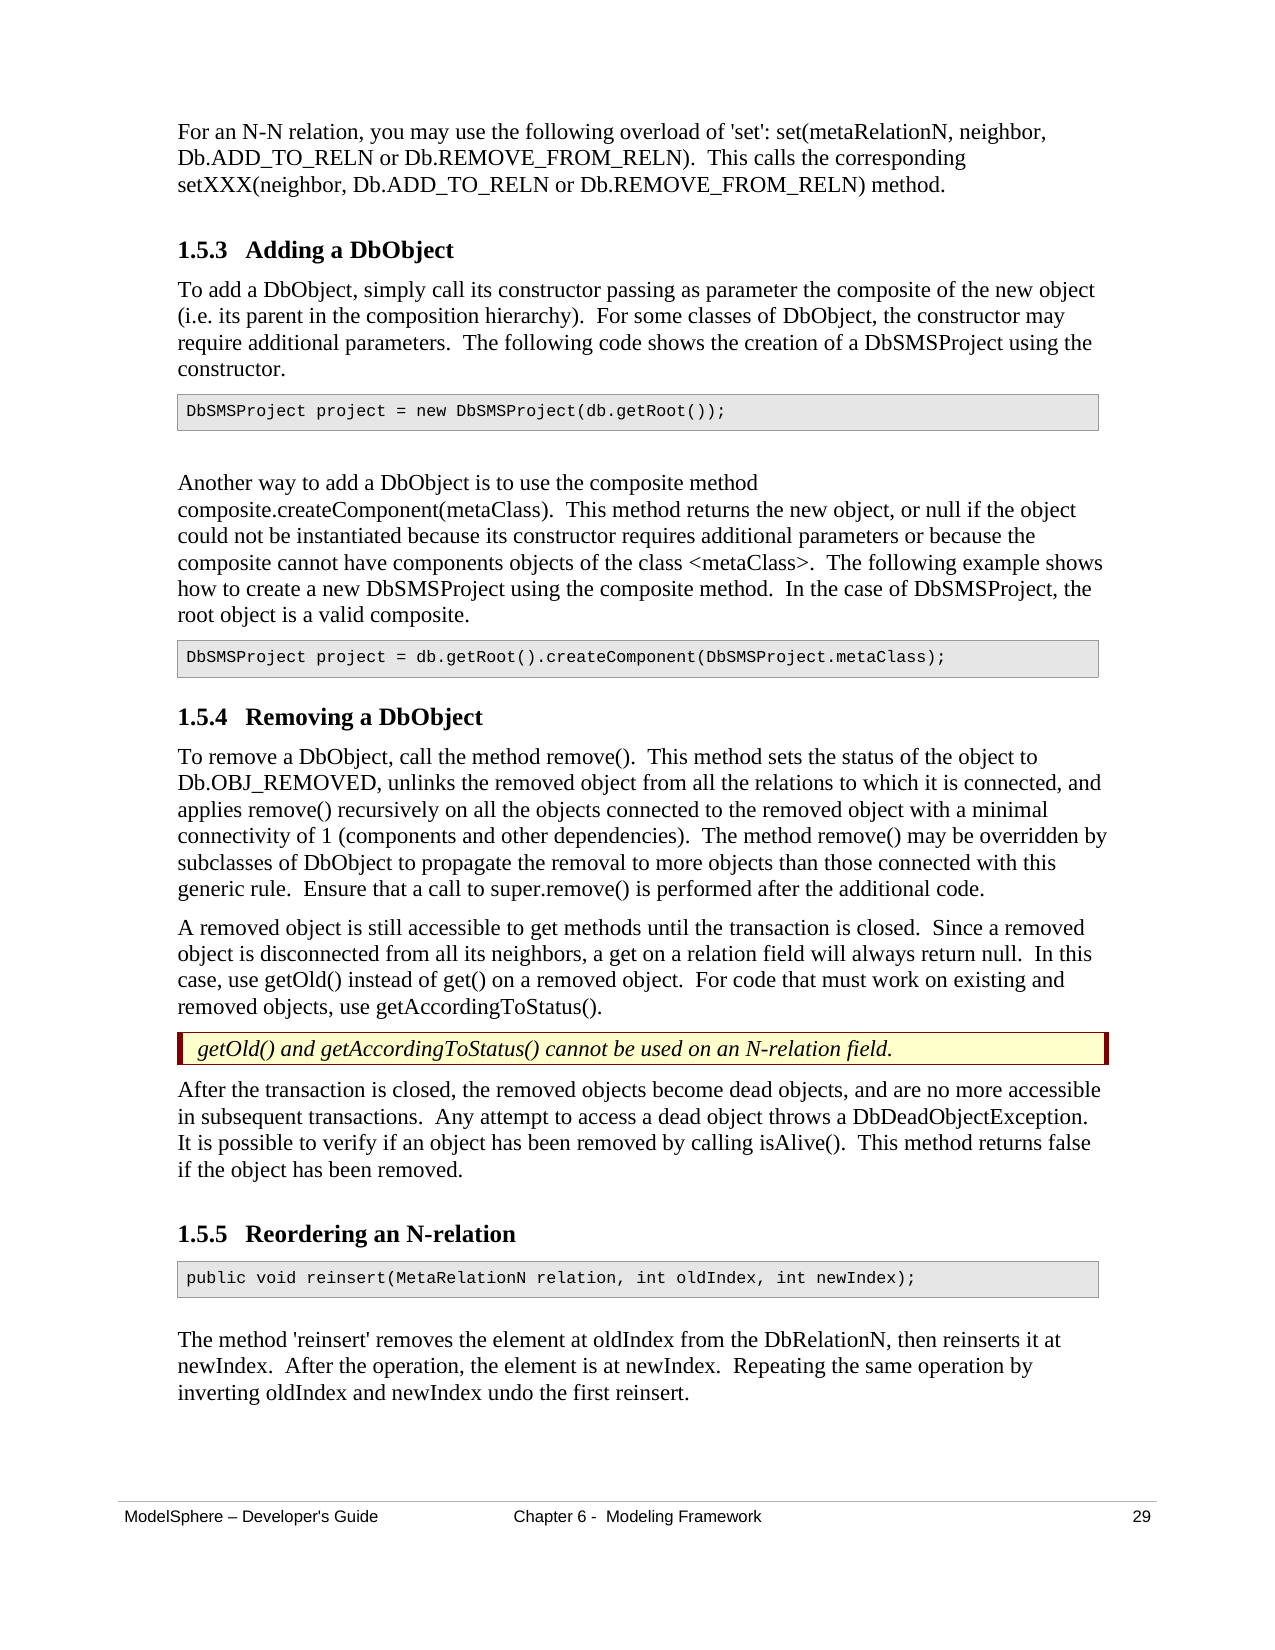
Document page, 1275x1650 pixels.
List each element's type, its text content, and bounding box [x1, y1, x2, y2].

text public void reinsert(MetaRelationN relation, int oldIndex, int newIndex); [178, 1262, 1098, 1297]
text To remove a DbObject, call the method remove(). This method sets the status of the object to Db.OBJ_REMOVED, unlinks the removed object from all the relations to which it is connected, and applies remove() recursively on all the objects connected to the removed object with a minimal connectivity of 1 (components and other dependencies). The method remove() may be overridden by subclasses of DbObject to propagate the removal to more objects than those connected with this generic rule. Ensure that a call to super.remove() is performed after the additional code. [177, 743, 1109, 901]
text To add a DbObject, simply call its constructor passing as parameter the composite of the new object (i.e. its parent in the composition hierarchy). For some classes of DbObject, the constructor may require additional parameters. The following code shows the creation of a DbSMSProject using the constructor. [177, 276, 1109, 381]
text getOld() and getAccordingToStatus() cannot be used on an N-relation field. [183, 1033, 1104, 1064]
text A removed object is still accessible to get methods until the transaction is closed. Since a removed object is disconnected from all its neighbors, a get on a relation field will always return null. In this case, use getOld() instead of get() on a removed object. For code that must work on existing and removed objects, use getAccordingToStatus(). [177, 914, 1109, 1019]
text Another way to add a DbObject is to use the composite method composite.createComponent(metaClass). This method returns the new object, or null if the object could not be instantiated because its constructor requires additional parameters or because the composite cannot have components objects of the class <metaClass>. The following example shows how to create a new DbSMSProject using the composite method. In the case of DbSMSProject, the root object is a valid composite. [177, 469, 1109, 628]
subtitle Reordering an N-relation [118, 1219, 1157, 1248]
text The method 'reinsert' removes the element at oldIndex from the DbRelationN, then reinserts it at newIndex. After the operation, the element is at newIndex. Repeating the same operation by inverting oldIndex and newIndex undo the first reinsert. [177, 1326, 1109, 1405]
text For an N-N relation, you may use the following overload of 'set': set(metaRelationN, neighbor, Db.ADD_TO_RELN or Db.REMOVE_FROM_RELN). This calls the corresponding setXXX(neighbor, Db.ADD_TO_RELN or Db.REMOVE_FROM_RELN) method. [177, 118, 1109, 197]
text After the transaction is closed, the removed objects become dead objects, and are no more accessible in subsequent transactions. Any attempt to access a dead object throws a DbDeadObjectException. It is possible to verify if an object has been removed by calling isAlive(). This method returns false if the object has been removed. [177, 1077, 1109, 1182]
text DbSMSProject project = new DbSMSProject(db.getRoot()); [178, 395, 1098, 430]
subtitle Removing a DbObject [118, 702, 1157, 731]
subtitle Adding a DbObject [118, 235, 1157, 263]
text DbSMSProject project = db.getRoot().createComponent(DbSMSProject.metaClass); [178, 641, 1098, 677]
